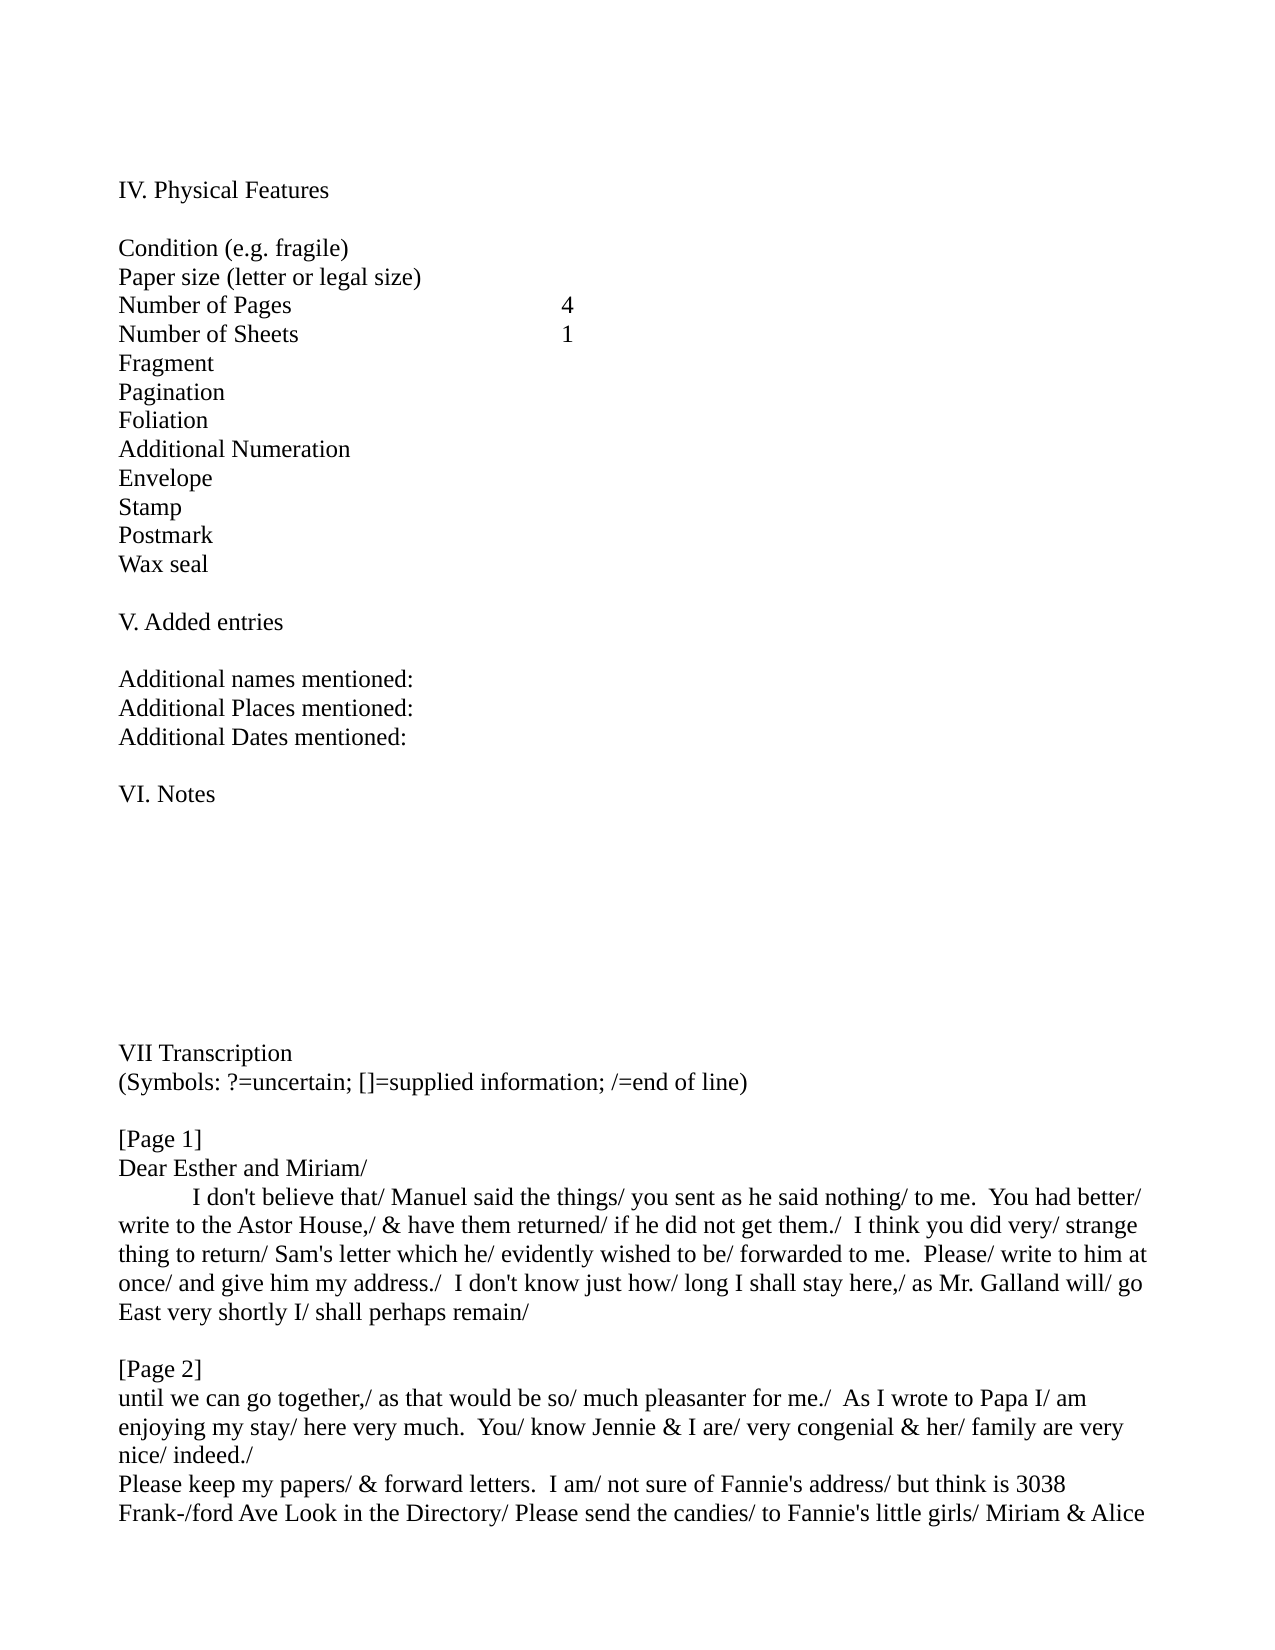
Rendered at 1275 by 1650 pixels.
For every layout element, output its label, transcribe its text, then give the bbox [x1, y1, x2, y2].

text IV. Physical Features [118, 176, 1157, 204]
text Postma rk [118, 521, 1157, 549]
text Pagination [118, 377, 1157, 406]
text Paper size (letter or legal size) [118, 262, 1157, 291]
text I don't believe that/ Manuel said the things/ you sent as he said nothing/ to me. You had better/ write to the Astor House,/ & have them returned/ if he did not get them./ I think you did very/ strange thing to return/ Sam's letter which he/ evidently wished to be/ forwarded to me. Please/ write to him at once/ and give him my address./ I don't know just how/ long I shall stay here,/ as Mr. Galland will/ go East very shortly I/ shall perhaps remain/ [118, 1182, 1157, 1326]
text Additional Numeration [118, 434, 1157, 463]
text Fragment [118, 348, 1157, 377]
text Stamp [118, 492, 1157, 521]
text until we can go together,/ as that would be so/ much pleasanter for me./ As I wrote to Papa I/ am enjoying my stay/ here very much. You/ know Jennie & I are/ very congenial & her/ family are very nice/ indeed./ [118, 1383, 1157, 1469]
text Condition (e.g. fragile) [118, 233, 1157, 262]
text V. Added entries [118, 607, 1157, 636]
text Additional Places mentioned: [118, 693, 1157, 722]
text VII Transcription [118, 1038, 1157, 1067]
text Foliation [118, 406, 1157, 434]
text Additional Dates mentioned: [118, 722, 1157, 751]
text [Page 1] [118, 1124, 1157, 1153]
text Wax seal [118, 549, 1157, 578]
text Envelope [118, 463, 1157, 492]
text (Symbols: ?=uncertain; []=supplied information; /=end of line) [118, 1067, 1157, 1096]
text Number of Pages 4 [118, 291, 1157, 319]
text [Page 2] [118, 1354, 1157, 1383]
text Dear Esther and Miriam/ [118, 1153, 1157, 1182]
text Please keep my papers/ & forward letters. I am/ not sure of Fannie's address/ but think is 3038 Frank-/ford Ave Look in the Directory/ Please send the candies/ to Fannie's little girls/ Miriam & Alice [118, 1469, 1157, 1527]
text VI. Notes [118, 779, 1157, 808]
text Number of Sheets 1 [118, 319, 1157, 348]
text Additional names mentioned: [118, 664, 1157, 693]
